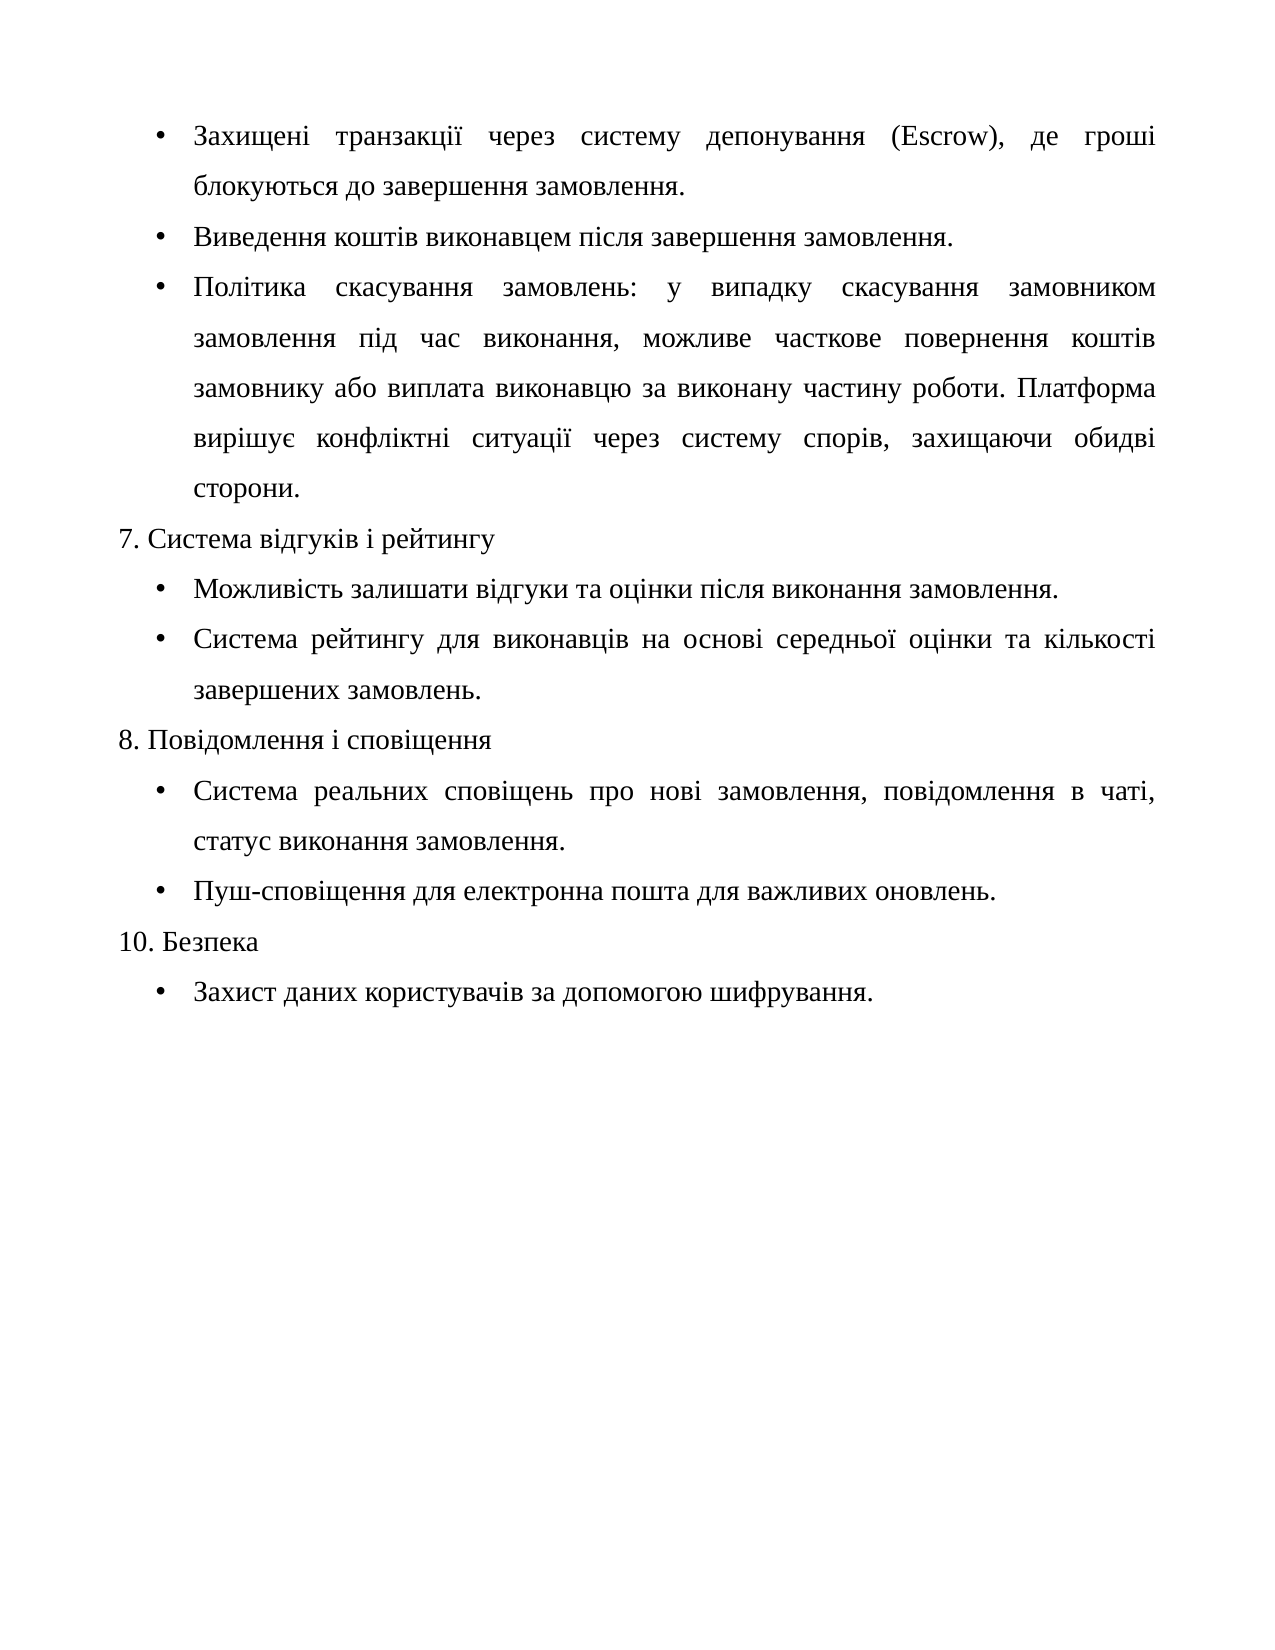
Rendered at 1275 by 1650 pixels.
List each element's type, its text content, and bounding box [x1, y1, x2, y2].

list Система рейтингу для виконавців на основі середньої оцінки та кількості завершених замовлень. [156, 622, 1157, 706]
text 7. Система відгуків і рейтингу [118, 521, 1157, 554]
list Можливість залишати відгуки та оцінки після виконання замовлення. [156, 571, 1157, 605]
list Пуш-сповіщення для електронна пошта для важливих оновлень. [156, 873, 1157, 907]
list Система реальних сповіщень про нові замовлення, повідомлення в чаті, статус виконання замовлення. [156, 773, 1157, 857]
text 8. Повідомлення і сповіщення [118, 722, 1157, 756]
text 10. Безпека [118, 924, 1157, 957]
list Захищені транзакції через систему депонування (Escrow), де гроші блокуються до завершення замовлення. [156, 118, 1157, 202]
list Виведення коштів виконавцем після завершення замовлення. [156, 219, 1157, 252]
list Захист даних користувачів за допомогою шифрування. [156, 974, 1157, 1008]
list Політика скасування замовлень: у випадку скасування замовником замовлення під час виконання, можливе часткове повернення коштів замовнику або виплата виконавцю за виконану частину роботи. Платформа вирішує конфліктні ситуації через систему спорів, захищаючи обидві сторони. [156, 269, 1157, 504]
